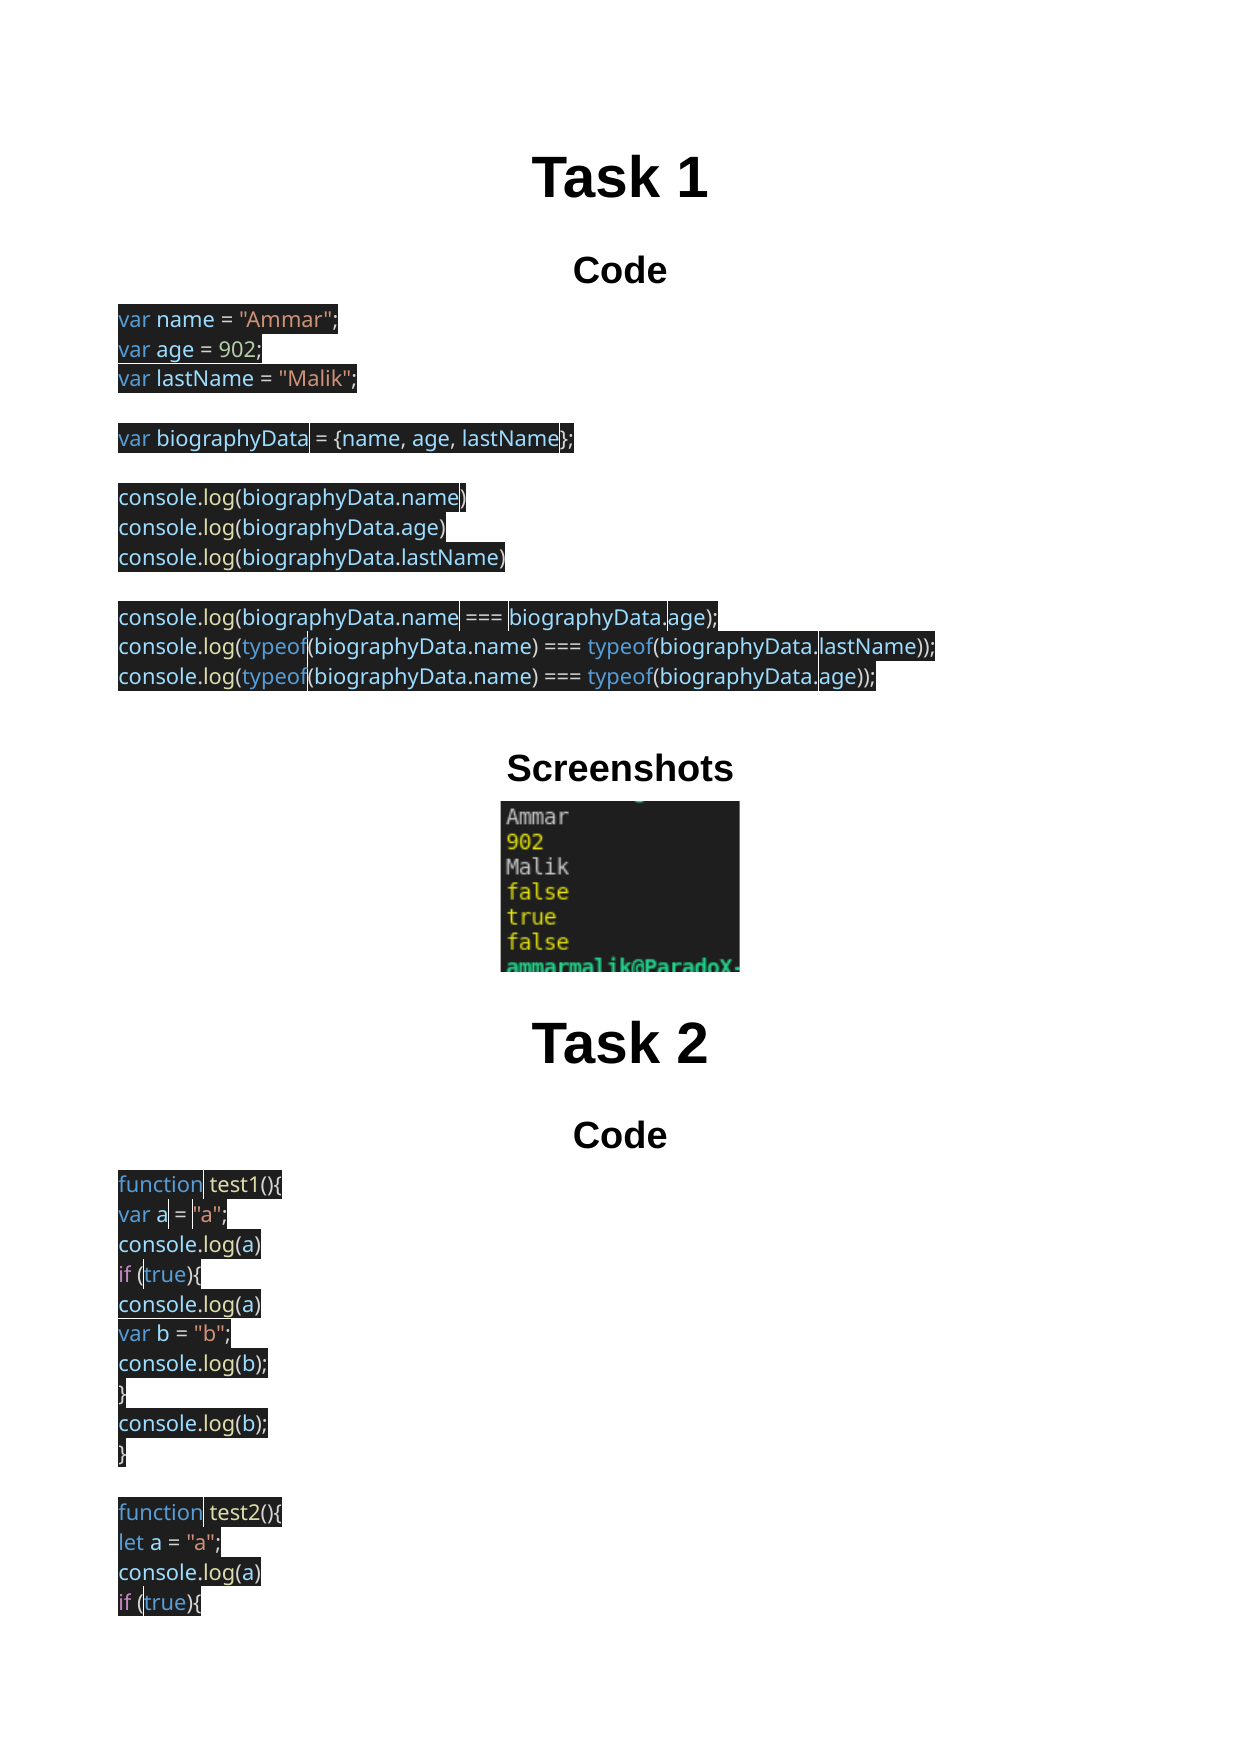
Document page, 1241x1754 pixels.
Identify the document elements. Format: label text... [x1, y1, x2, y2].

text console.log(typeof(biographyData.name) === typeof(biographyData.age)); [118, 661, 1122, 691]
text var a = "a"; [118, 1199, 1122, 1229]
text let a = "a"; [118, 1527, 1122, 1557]
text var biographyData = {name, age, lastName}; [118, 423, 1122, 453]
text if (true){ [118, 1259, 1122, 1289]
text console.log(b); [118, 1408, 1122, 1438]
text console.log(biographyData.name) [118, 482, 1122, 512]
text console.log(biographyData.lastName) [118, 542, 1122, 572]
subtitle Screenshots [118, 746, 1122, 789]
text console.log(typeof(biographyData.name) === typeof(biographyData.lastName)); [118, 631, 1122, 661]
subtitle Code [118, 248, 1122, 291]
text function test2(){ [118, 1497, 1122, 1527]
text var name = "Ammar"; [118, 304, 1122, 334]
text console.log(biographyData.age) [118, 512, 1122, 542]
title Task 2 [118, 1009, 1122, 1076]
text console.log(a) [118, 1289, 1122, 1318]
text console.log(a) [118, 1229, 1122, 1259]
subtitle Code [118, 1113, 1122, 1157]
text var lastName = "Malik"; [118, 363, 1122, 393]
text } [118, 1438, 1122, 1467]
text var b = "b"; [118, 1318, 1122, 1348]
text var age = 902; [118, 334, 1122, 363]
picture [500, 801, 740, 972]
title Task 1 [118, 143, 1122, 210]
text console.log(a) [118, 1557, 1122, 1586]
text function test1(){ [118, 1169, 1122, 1199]
text } [118, 1378, 1122, 1408]
text console.log(biographyData.name === biographyData.age); [118, 601, 1122, 631]
text if (true){ [118, 1586, 1122, 1616]
text console.log(b); [118, 1348, 1122, 1378]
